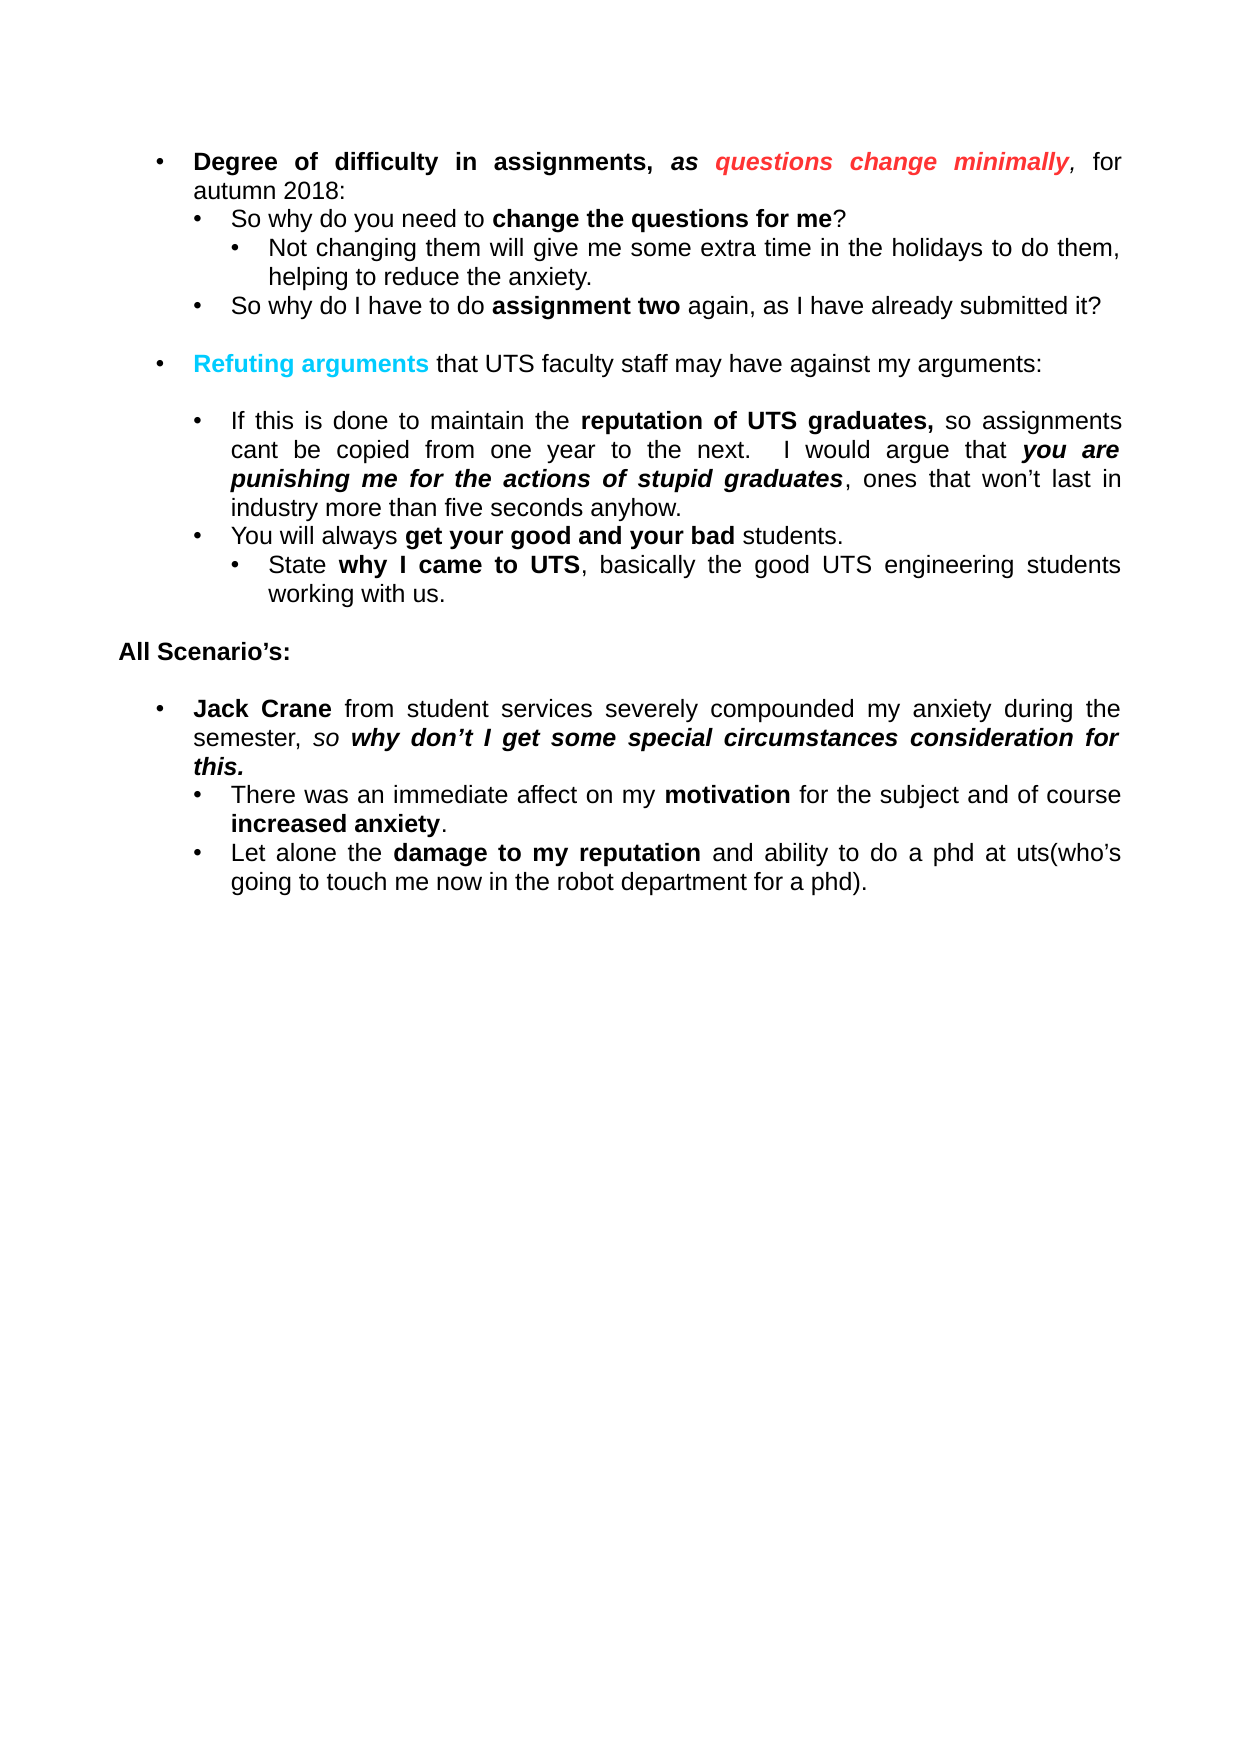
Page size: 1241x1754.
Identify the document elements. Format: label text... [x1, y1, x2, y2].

list Jack Crane from student services severely compounded my anxiety during the semester, so why don’t I get some special circumstances consideration for this. [156, 694, 1122, 780]
list There was an immediate affect on my motivation for the subject and of course increased anxiety. [193, 780, 1122, 838]
list So why do I have to do assignment two again, as I have already submitted it? [193, 291, 1122, 320]
text All Scenario’s: [118, 636, 1122, 665]
list Not changing them will give me some extra time in the holidays to do them, helping to reduce the anxiety. [231, 233, 1122, 291]
list Refuting arguments that UTS faculty staff may have against my arguments: [156, 348, 1122, 377]
list You will always get your good and your bad students. [193, 521, 1122, 550]
list If this is done to maintain the reputation of UTS graduates, so assignments cant be copied from one year to the next. I would argue that you are punishing me for the actions of stupid graduates, ones that won’t last in industry more than five seconds anyhow. [193, 406, 1122, 521]
list Degree of difficulty in assignments, as questions change minimally, for autumn 2018: [156, 147, 1122, 204]
list Let alone the damage to my reputation and ability to do a phd at uts(who’s going to touch me now in the robot department for a phd). [193, 838, 1122, 896]
list State why I came to UTS, basically the good UTS engineering students working with us. [231, 550, 1122, 608]
list So why do you need to change the questions for me? [193, 204, 1122, 233]
